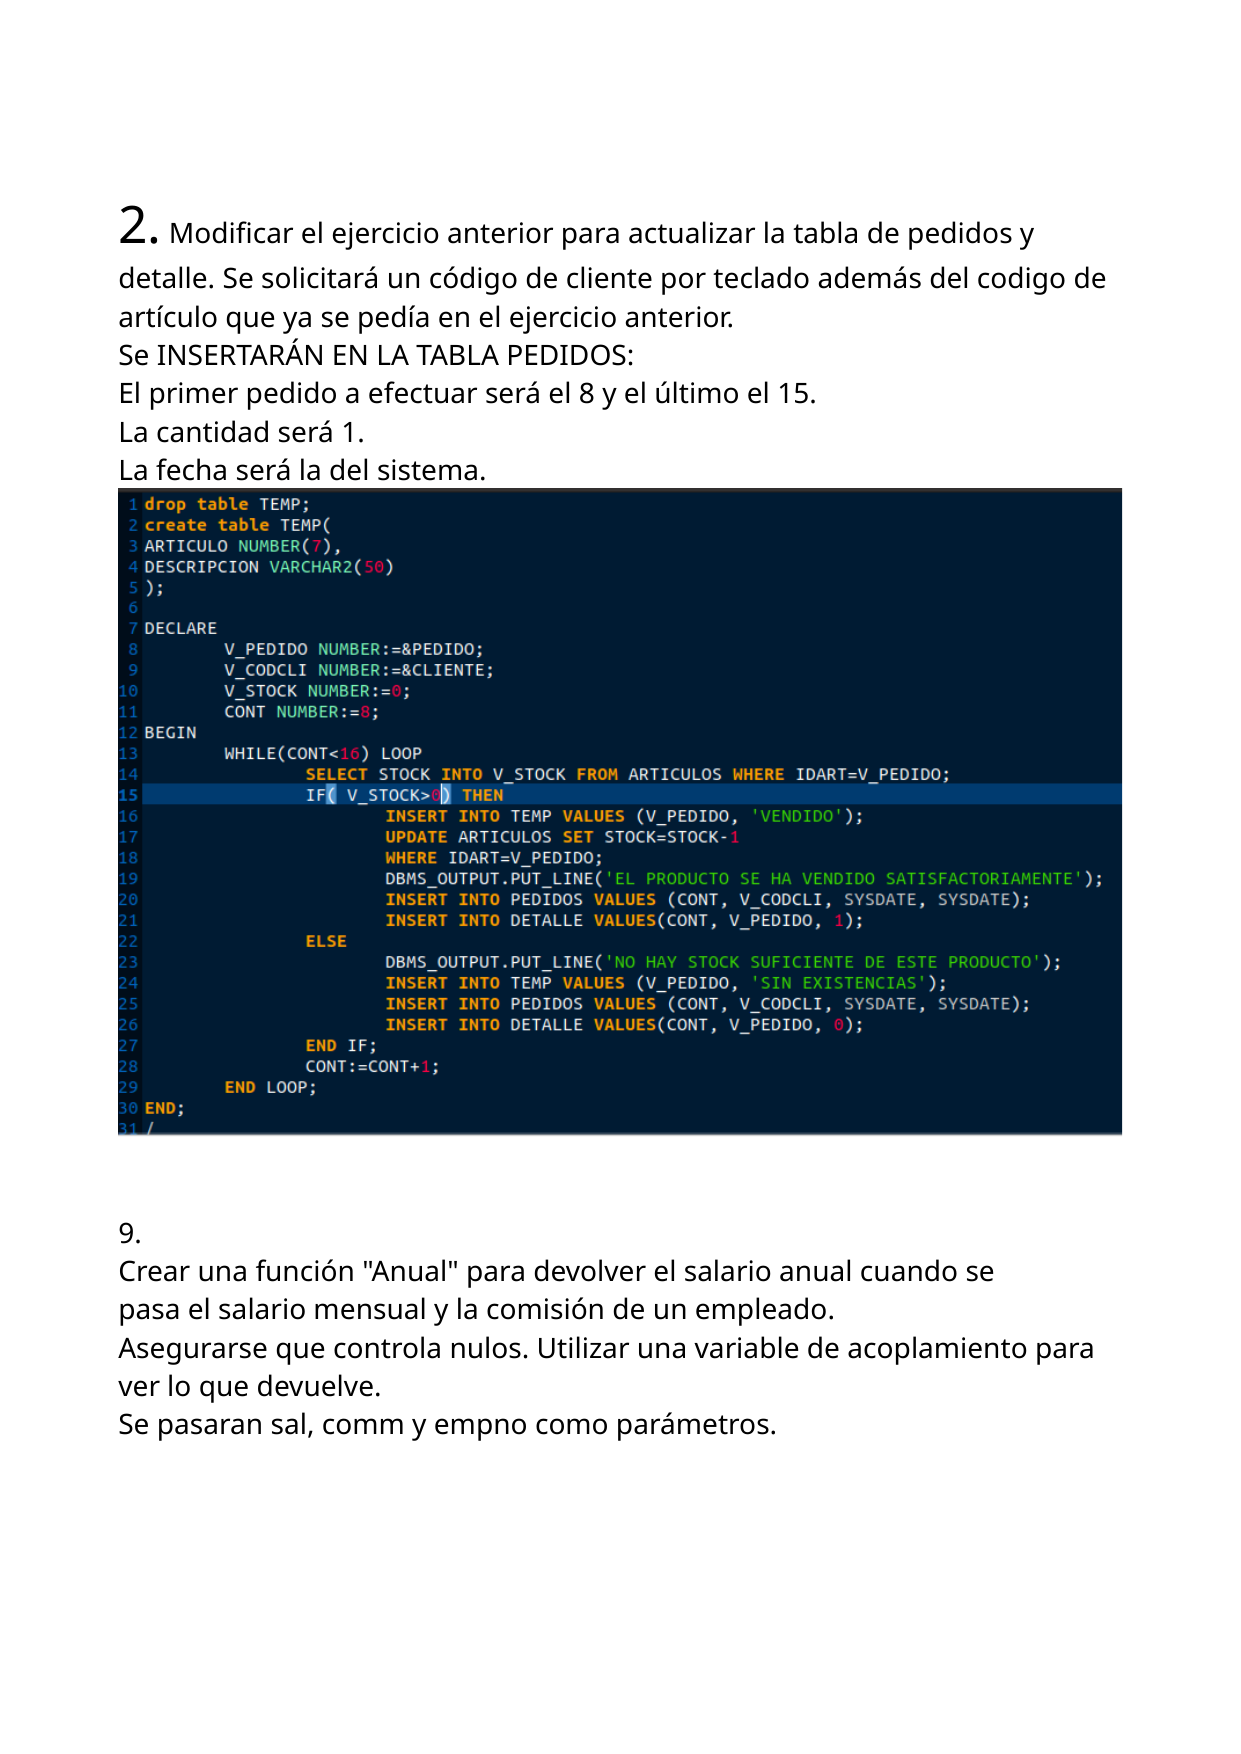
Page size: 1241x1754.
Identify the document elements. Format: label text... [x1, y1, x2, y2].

text Se INSERTARÁN EN LA TABLA PEDIDOS: El primer pedido a efectuar será el 8 y el último el 15. La cantidad será 1. La fecha será la del sistema. [118, 335, 1122, 488]
text Se pasaran sal, comm y empno como parámetros. [118, 1404, 1122, 1443]
text Asegurarse que controla nulos. Utilizar una variable de acoplamiento para [118, 1328, 1122, 1366]
text pasa el salario mensual y la comisión de un empleado. [118, 1289, 1122, 1328]
text 2. Modificar el ejercicio anterior para actualizar la tabla de pedidos y detalle. Se solicitará un código de cliente por teclado además del codigo de artículo que ya se pedía en el ejercicio anterior. [118, 188, 1122, 335]
text 9. [118, 1213, 1122, 1251]
text Crear una función "Anual" para devolver el salario anual cuando se [118, 1251, 1122, 1289]
picture [118, 488, 1123, 1137]
text ver lo que devuelve. [118, 1366, 1122, 1404]
